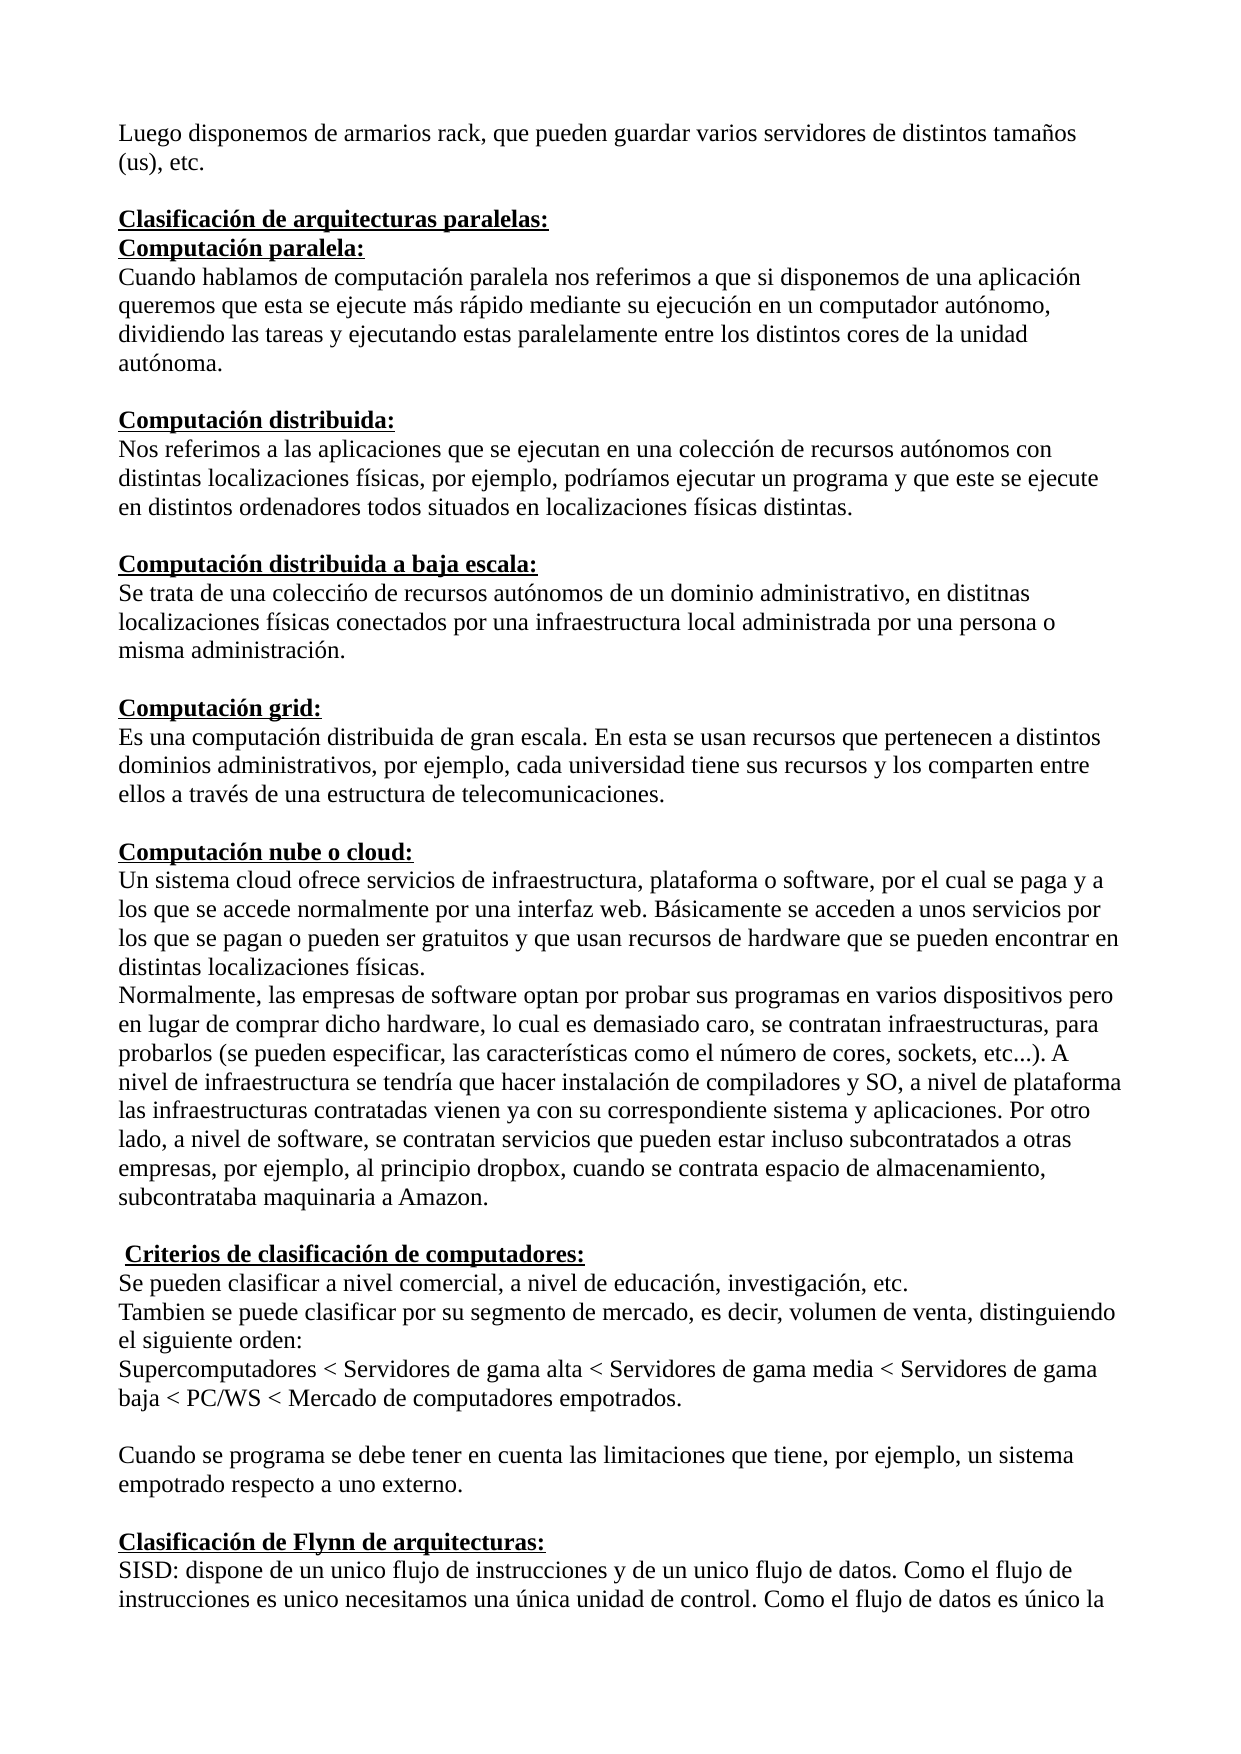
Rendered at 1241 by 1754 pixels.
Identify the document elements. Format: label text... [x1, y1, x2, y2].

text Cuando se programa se debe tener en cuenta las limitaciones que tiene, por ejemplo, un sistema empotrado respecto a uno externo. [118, 1441, 1122, 1498]
text Se trata de una coleccińo de recursos autónomos de un dominio administrativo, en distitnas localizaciones físicas conectados por una infraestructura local administrada por una persona o misma administración. [118, 578, 1122, 664]
text Es una computación distribuida de gran escala. En esta se usan recursos que pertenecen a distintos dominios administrativos, por ejemplo, cada universidad tiene sus recursos y los comparten entre ellos a través de una estructura de telecomunicaciones. [118, 722, 1122, 808]
text Computación nube o cloud: [118, 837, 1122, 866]
text Clasificación de arquitecturas paralelas: [118, 204, 1122, 233]
text SISD: dispone de un unico flujo de instrucciones y de un unico flujo de datos. Como el flujo de instrucciones es unico necesitamos una única unidad de control. Como el flujo de datos es único la [118, 1556, 1122, 1613]
text Supercomputadores < Servidores de gama alta < Servidores de gama media < Servidores de gama baja < PC/WS < Mercado de computadores empotrados. [118, 1354, 1122, 1412]
text Nos referimos a las aplicaciones que se ejecutan en una colección de recursos autónomos con distintas localizaciones físicas, por ejemplo, podríamos ejecutar un programa y que este se ejecute en distintos ordenadores todos situados en localizaciones físicas distintas. [118, 434, 1122, 521]
text Clasificación de Flynn de arquitecturas: [118, 1527, 1122, 1556]
text Un sistema cloud ofrece servicios de infraestructura, plataforma o software, por el cual se paga y a los que se accede normalmente por una interfaz web. Básicamente se acceden a unos servicios por los que se pagan o pueden ser gratuitos y que usan recursos de hardware que se pueden encontrar en distintas localizaciones físicas. [118, 866, 1122, 981]
text Computación distribuida: [118, 406, 1122, 434]
text Computación distribuida a baja escala: [118, 549, 1122, 578]
text Normalmente, las empresas de software optan por probar sus programas en varios dispositivos pero en lugar de comprar dicho hardware, lo cual es demasiado caro, se contratan infraestructuras, para probarlos (se pueden especificar, las características como el número de cores, sockets, etc...). A nivel de infraestructura se tendría que hacer instalación de compiladores y SO, a nivel de plataforma las infraestructuras contratadas vienen ya con su correspondiente sistema y aplicaciones. Por otro lado, a nivel de software, se contratan servicios que pueden estar incluso subcontratados a otras empresas, por ejemplo, al principio dropbox, cuando se contrata espacio de almacenamiento, subcontrataba maquinaria a Amazon. [118, 981, 1122, 1211]
text Criterios de clasificación de computadores: [118, 1239, 1122, 1268]
text Tambien se puede clasificar por su segmento de mercado, es decir, volumen de venta, distinguiendo el siguiente orden: [118, 1297, 1122, 1354]
text Cuando hablamos de computación paralela nos referimos a que si disponemos de una aplicación queremos que esta se ejecute más rápido mediante su ejecución en un computador autónomo, dividiendo las tareas y ejecutando estas paralelamente entre los distintos cores de la unidad autónoma. [118, 262, 1122, 377]
text Computación grid: [118, 693, 1122, 722]
text Luego disponemos de armarios rack, que pueden guardar varios servidores de distintos tamaños (us), etc. [118, 118, 1122, 176]
text Se pueden clasificar a nivel comercial, a nivel de educación, investigación, etc. [118, 1268, 1122, 1297]
text Computación paralela: [118, 233, 1122, 262]
